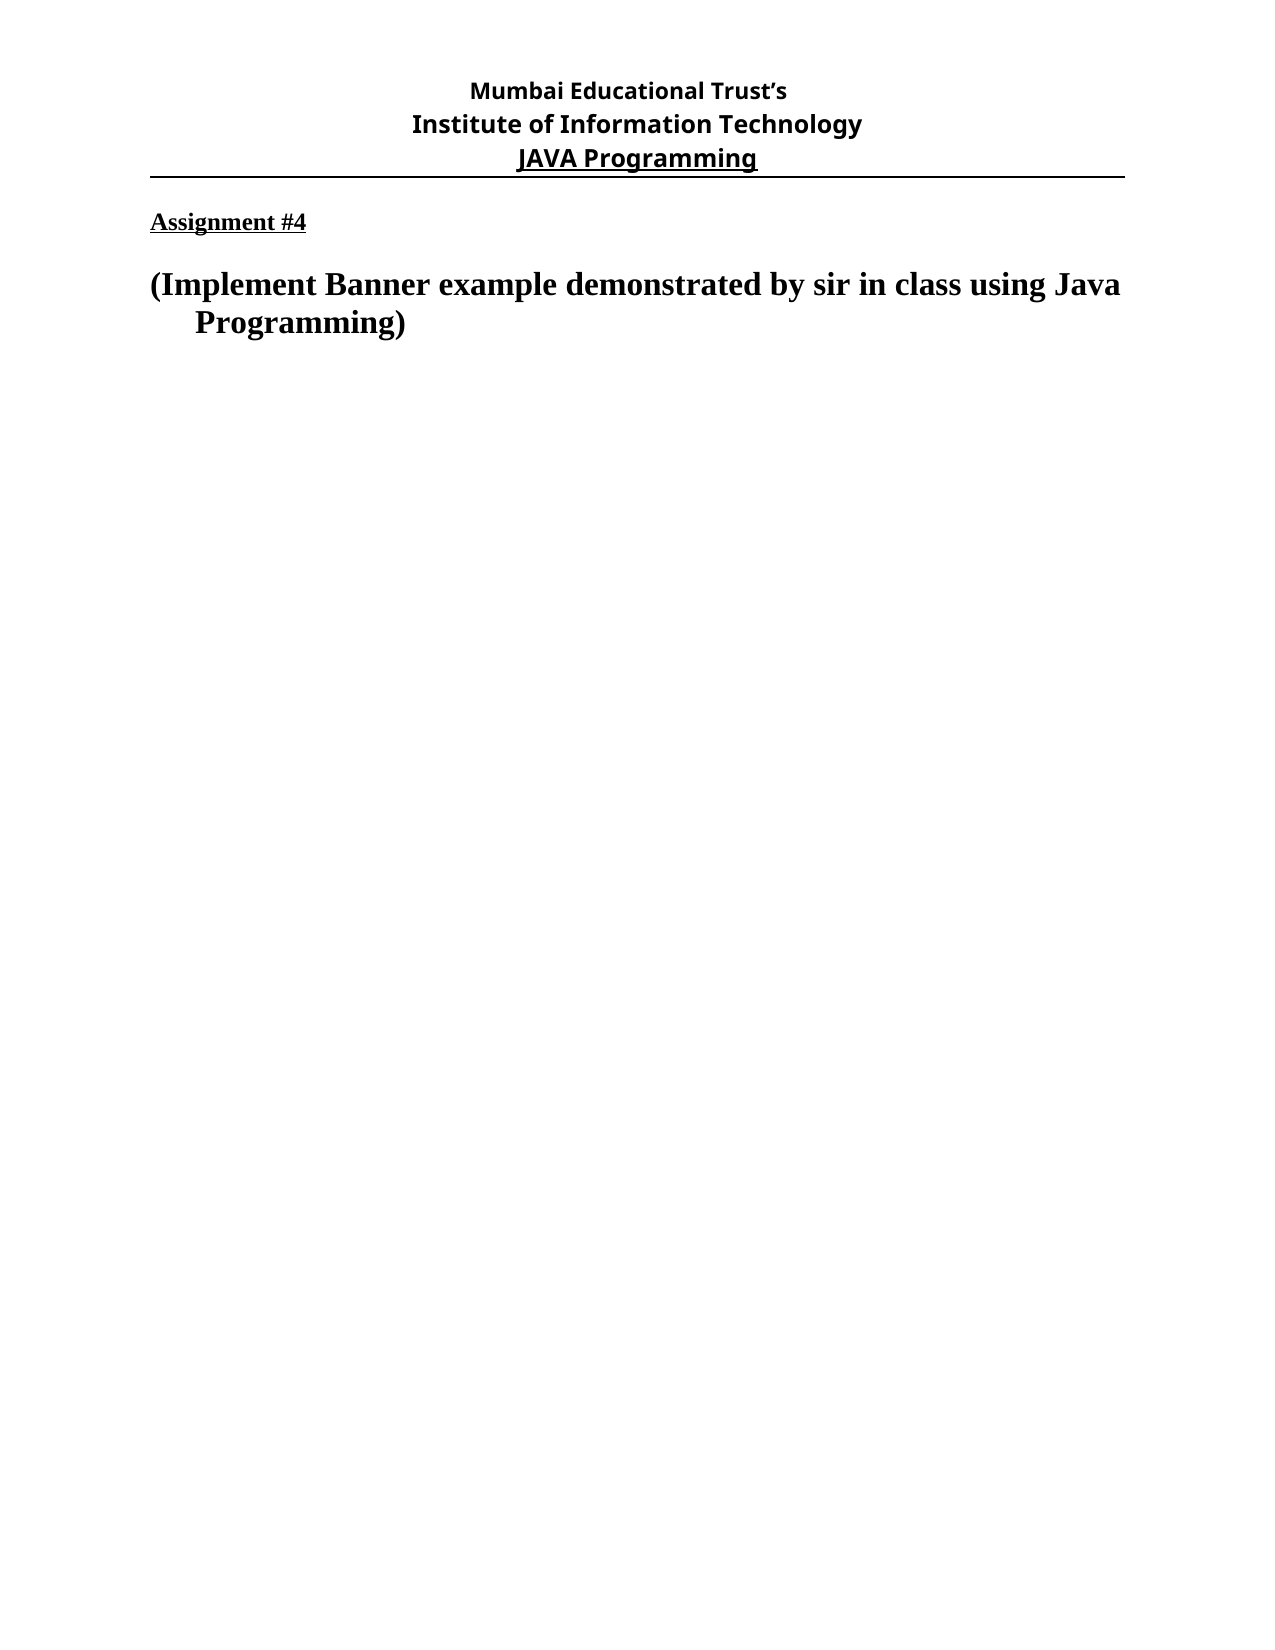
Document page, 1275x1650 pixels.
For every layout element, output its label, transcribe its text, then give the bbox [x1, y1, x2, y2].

subtitle (Implement Banner example demonstrated by sir in class using Java Programming) [150, 264, 1125, 341]
subtitle Assignment #4 [150, 207, 1125, 235]
